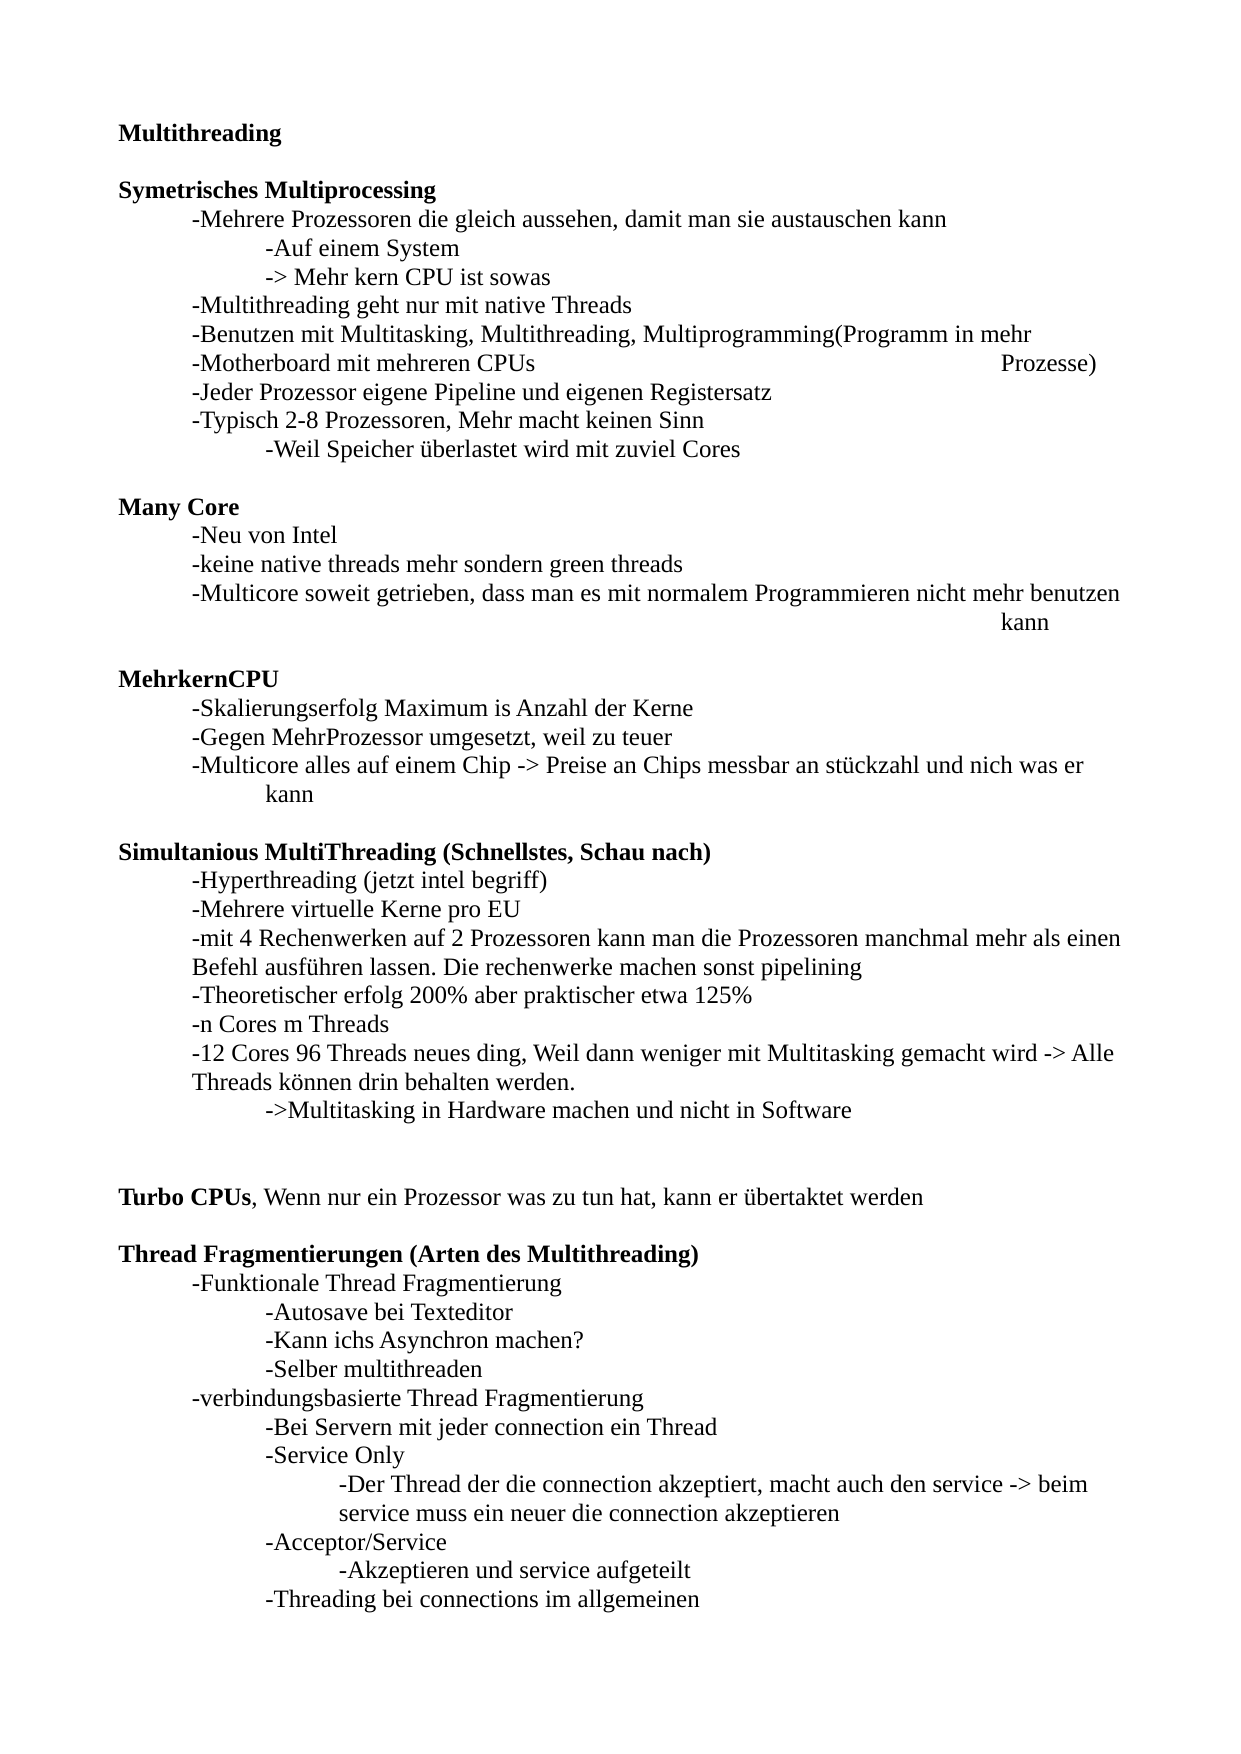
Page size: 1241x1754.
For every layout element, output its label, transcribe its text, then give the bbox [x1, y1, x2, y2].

text -Bei Servern mit jeder connection ein Thread [118, 1412, 1122, 1441]
text -Benutzen mit Multitasking, Multithreading, Multiprogramming(Programm in mehr -Motherboard mit mehreren CPUs Prozesse) [118, 319, 1122, 377]
text -Selber multithreaden [118, 1354, 1122, 1383]
text MehrkernCPU [118, 664, 1122, 693]
text -keine native threads mehr sondern green threads [118, 549, 1122, 578]
text -Funktionale Thread Fragmentierung [118, 1268, 1122, 1297]
text -Kann ichs Asynchron machen? [118, 1326, 1122, 1354]
text -Akzeptieren und service aufgeteilt [118, 1556, 1122, 1584]
text -Theoretischer erfolg 200% aber praktischer etwa 125% [118, 981, 1122, 1009]
text Symetrisches Multiprocessing [118, 176, 1122, 204]
text -Gegen MehrProzessor umgesetzt, weil zu teuer [118, 722, 1122, 751]
text -verbindungsbasierte Thread Fragmentierung [118, 1383, 1122, 1412]
text -Mehrere Prozessoren die gleich aussehen, damit man sie austauschen kann [118, 204, 1122, 233]
text -> Mehr kern CPU ist sowas [118, 262, 1122, 291]
text -Weil Speicher überlastet wird mit zuviel Cores [118, 434, 1122, 463]
text -12 Cores 96 Threads neues ding, Weil dann weniger mit Multitasking gemacht wird -> Alle Threads können drin behalten werden. [118, 1038, 1122, 1096]
text -Der Thread der die connection akzeptiert, macht auch den service -> beim service muss ein neuer die connection akzeptieren [118, 1469, 1122, 1527]
text -mit 4 Rechenwerken auf 2 Prozessoren kann man die Prozessoren manchmal mehr als einen Befehl ausführen lassen. Die rechenwerke machen sonst pipelining [118, 923, 1122, 981]
text ->Multitasking in Hardware machen und nicht in Software [118, 1096, 1122, 1124]
text -Multicore soweit getrieben, dass man es mit normalem Programmieren nicht mehr benutzen kann [118, 578, 1122, 636]
text Turbo CPUs, Wenn nur ein Prozessor was zu tun hat, kann er übertaktet werden [118, 1182, 1122, 1211]
text Multithreading [118, 118, 1122, 147]
text -Service Only [118, 1441, 1122, 1469]
text -Autosave bei Texteditor [118, 1297, 1122, 1326]
text Simultanious MultiThreading (Schnellstes, Schau nach) [118, 837, 1122, 866]
text -Multithreading geht nur mit native Threads [118, 291, 1122, 319]
text -Threading bei connections im allgemeinen [118, 1584, 1122, 1613]
text -Hyperthreading (jetzt intel begriff) [118, 866, 1122, 894]
text -n Cores m Threads [118, 1009, 1122, 1038]
text -Skalierungserfolg Maximum is Anzahl der Kerne [118, 693, 1122, 722]
text -Multicore alles auf einem Chip -> Preise an Chips messbar an stückzahl und nich was er kann [118, 751, 1122, 808]
text -Typisch 2-8 Prozessoren, Mehr macht keinen Sinn [118, 406, 1122, 434]
text -Auf einem System [118, 233, 1122, 262]
text -Acceptor/Service [118, 1527, 1122, 1556]
text -Mehrere virtuelle Kerne pro EU [118, 894, 1122, 923]
text -Neu von Intel [118, 521, 1122, 549]
text -Jeder Prozessor eigene Pipeline und eigenen Registersatz [118, 377, 1122, 406]
text Many Core [118, 492, 1122, 521]
text Thread Fragmentierungen (Arten des Multithreading) [118, 1239, 1122, 1268]
